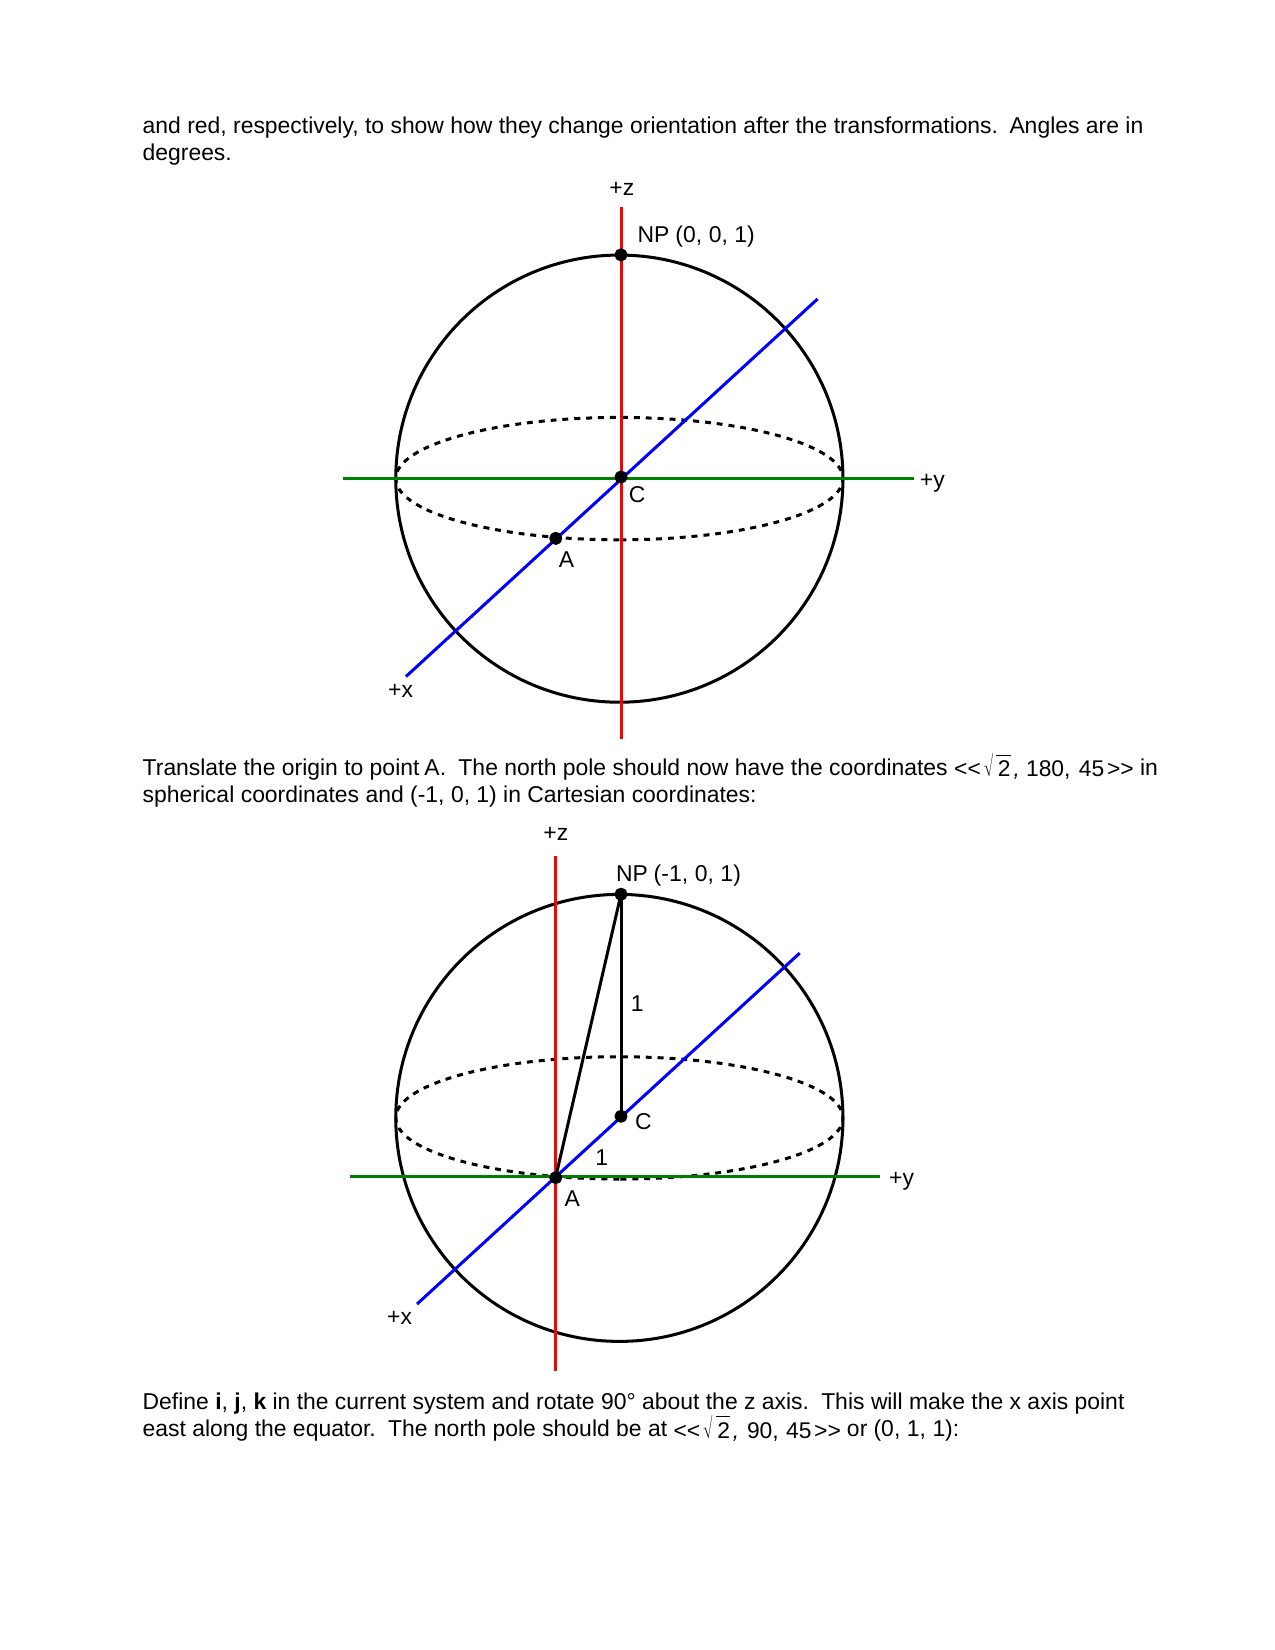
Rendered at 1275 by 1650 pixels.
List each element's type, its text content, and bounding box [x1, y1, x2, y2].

text Translate the origin to point A. The north pole should now have the coordinates in spherical coordinates and (-1, 0, 1) in Cartesian coordinates: [142, 174, 1162, 807]
text and red, respectively, to show how they change orientation after the transformations. Angles are in degrees. [142, 112, 1162, 165]
text Define i, j, k in the current system and rotate 90° about the z axis. This will make the x axis point east along the equator. The north pole should be at or (0, 1, 1): [142, 816, 1162, 1442]
